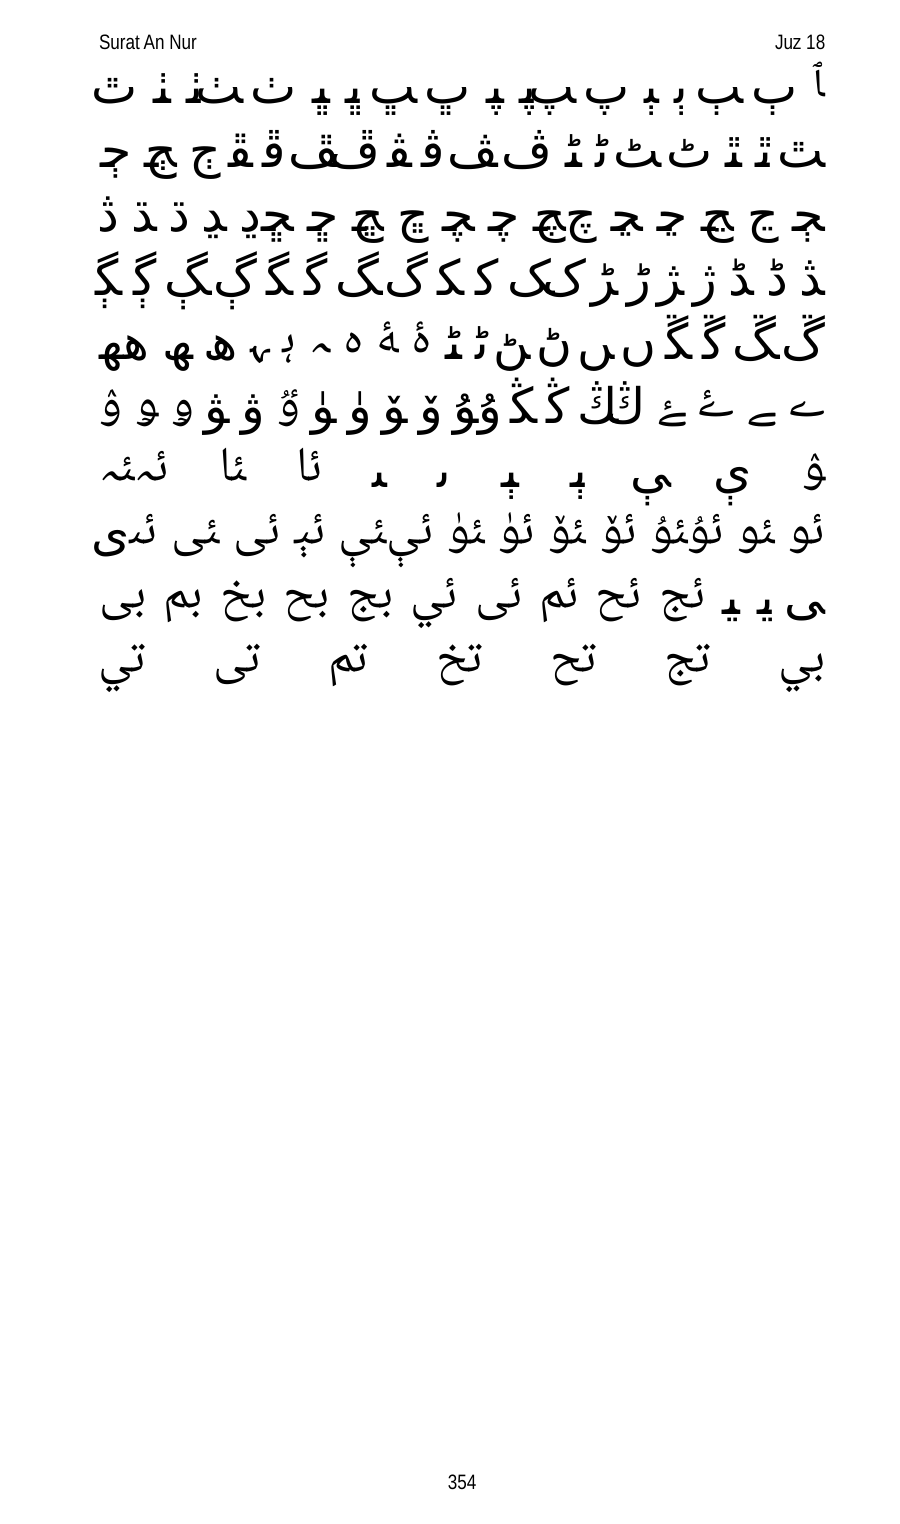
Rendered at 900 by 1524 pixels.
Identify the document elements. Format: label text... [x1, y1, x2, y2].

text ﯮ ﯯ ﯰﯱ ﯲ ﯳ ﯴ ﯵ ﯶﯷ ﯸ ﯹ ﯺ ﯻﯼ ﯽ ﯾ ﯿ ﰀ ﰁ ﰂ ﰃ ﰄ ﰅ ﰆ ﰇ ﰈ ﰉ ﰊ ﰋ ﰌ ﰍ ﰎ ﰏ ﰐ [99, 507, 825, 698]
text ﭑ ﭒ ﭓ ﭔ ﭕ ﭖ ﭗﭘ ﭙ ﭚ ﭛ ﭜ ﭝ ﭞ ﭟﭠ ﭡ ﭢ ﭣ ﭤ ﭥ ﭦ ﭧ ﭨ ﭩ ﭪ ﭫ ﭬ ﭭ ﭮﭯ ﭰ ﭱ ﭲ ﭳ ﭴ ﭵ ﭶ ﭷ ﭸ ﭹ ﭺﭻ ﭼ ﭽ ﭾ ﭿ ﮀ ﮁﮂ ﮃ ﮄ ﮅ ﮆ ﮇ ﮈ ﮉ ﮊ ﮋ ﮌ ﮍ ﮎﮏ ﮐ ﮑ ﮒ ﮓ ﮔ ﮕ ﮖ ﮗ ﮘ ﮙ ﮚ ﮛ ﮜ ﮝ ﮞ ﮟ ﮠ ﮡ ﮢ ﮣ ﮤ ﮥ ﮦ ﮧ ﮨ ﮩ ﮪ ﮫ ﮬﮭ ﮮ ﮯ ﮰ ﮱ ﯓﯔ ﯕ ﯖ ﯗﯘ ﯙ ﯚ ﯛ ﯜ ﯝ ﯞ ﯟ ﯠ ﯡ ﯢ ﯣ ﯤ ﯥ ﯦ ﯧ ﯨ ﯩ ﯪ ﯫ ﯬﯭ [99, 60, 825, 507]
